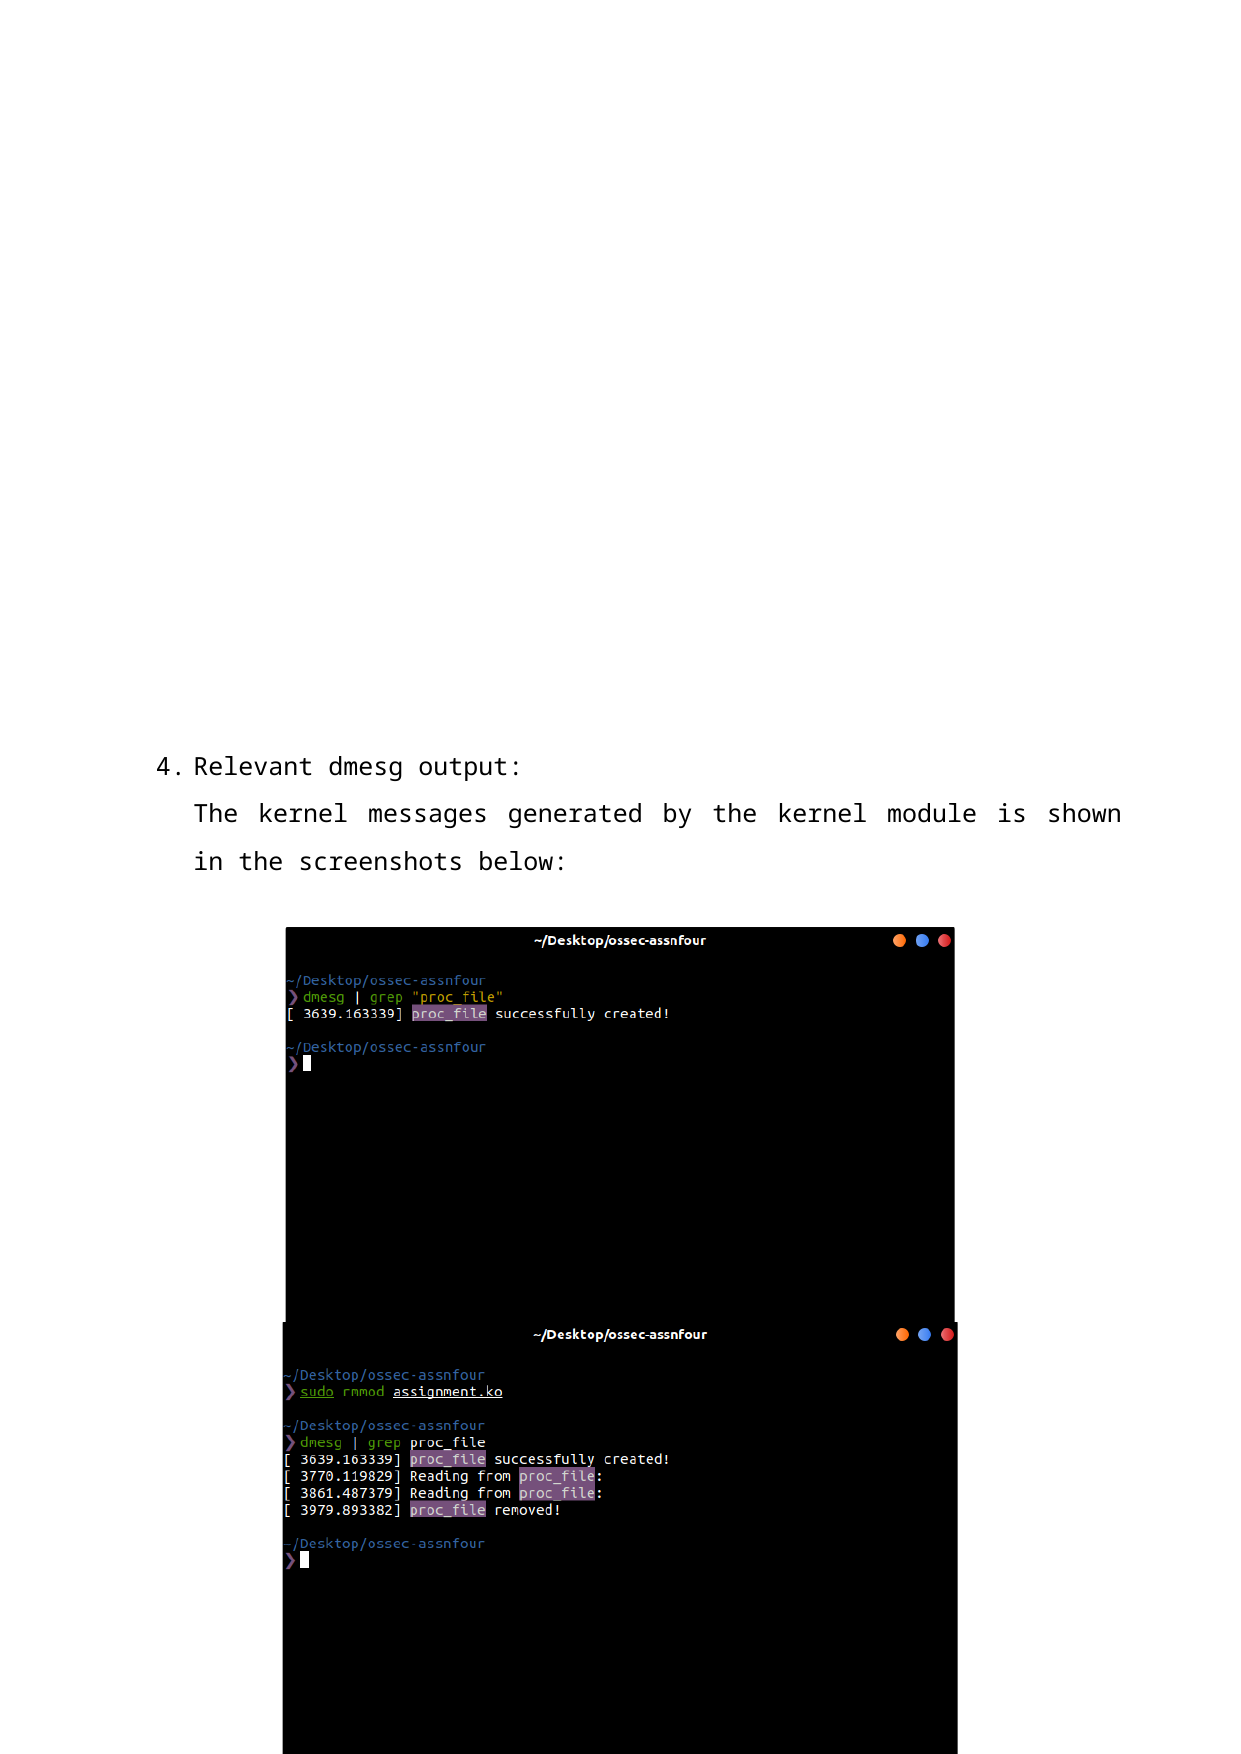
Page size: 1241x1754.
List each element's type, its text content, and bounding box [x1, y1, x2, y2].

list Relevant dmesg output: [156, 737, 1122, 784]
picture [282, 927, 958, 1754]
list The kernel messages generated by the kernel module is shown in the screenshots below: [156, 784, 1122, 880]
